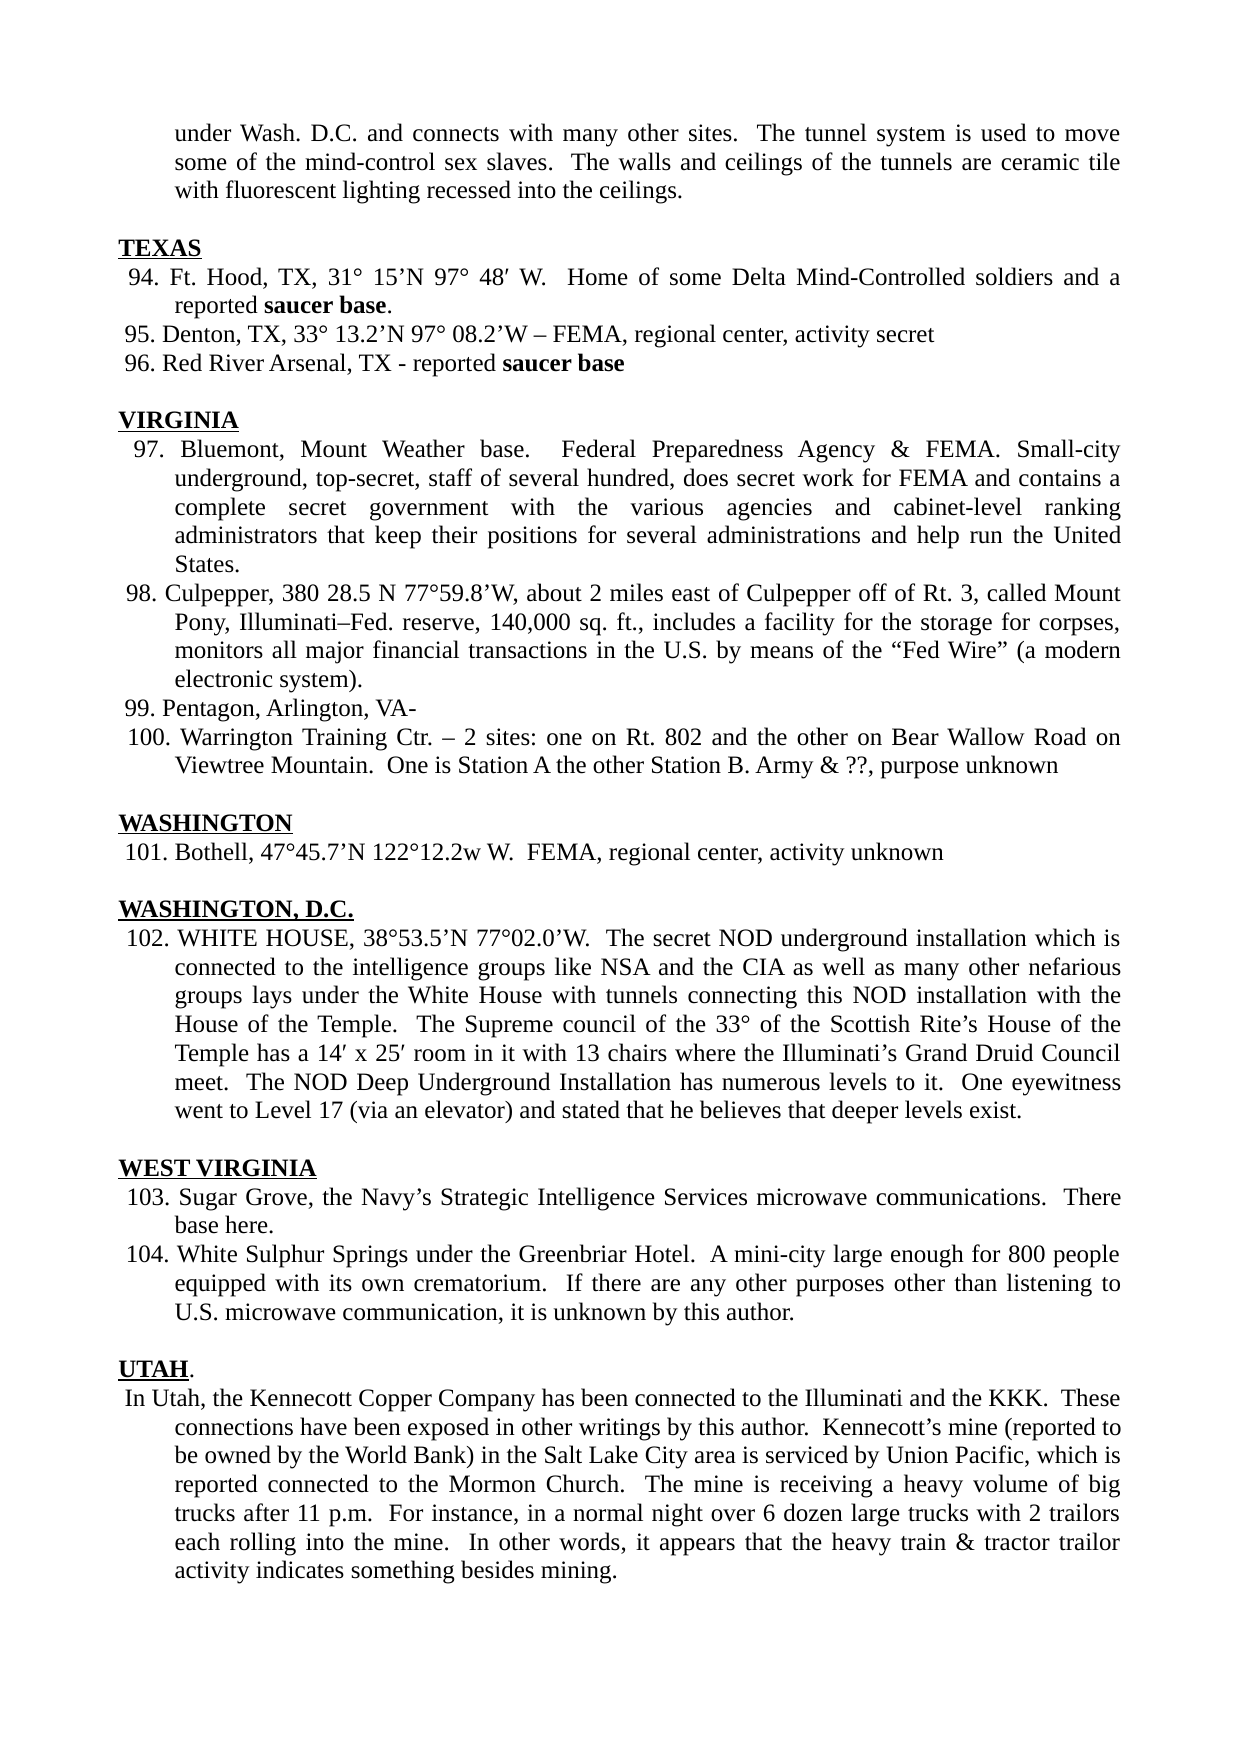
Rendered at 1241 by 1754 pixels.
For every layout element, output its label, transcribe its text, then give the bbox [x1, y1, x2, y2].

text VIRGINIA [118, 406, 1122, 434]
text 96. Red River Arsenal, TX - reported saucer base [118, 348, 1122, 377]
text 102. WHITE HOUSE, 38°53.5’N 77°02.0’W. The secret NOD underground installation which is connected to the intelligence groups like NSA and the CIA as well as many other nefarious groups lays under the White House with tunnels connecting this NOD installation with the House of the Temple. The Supreme council of the 33° of the Scottish Rite’s House of the Temple has a 14′ x 25′ room in it with 13 chairs where the Illuminati’s Grand Druid Council meet. The NOD Deep Underground Installation has numerous levels to it. One eyewitness went to Level 17 (via an elevator) and stated that he believes that deeper levels exist. [118, 923, 1122, 1124]
text WASHINGTON [118, 808, 1122, 837]
text 101. Bothell, 47°45.7’N 122°12.2w W. FEMA, regional center, activity unknown [118, 837, 1122, 866]
text UTAH. [118, 1354, 1122, 1383]
text WEST VIRGINIA [118, 1153, 1122, 1182]
text 103. Sugar Grove, the Navy’s Strategic Intelligence Services microwave communications. There base here. [118, 1182, 1122, 1239]
text under Wash. D.C. and connects with many other sites. The tunnel system is used to move some of the mind-control sex slaves. The walls and ceilings of the tunnels are ceramic tile with fluorescent lighting recessed into the ceilings. [118, 118, 1122, 204]
text 104. White Sulphur Springs under the Greenbriar Hotel. A mini-city large enough for 800 people equipped with its own crematorium. If there are any other purposes other than listening to U.S. microwave communication, it is unknown by this author. [118, 1239, 1122, 1326]
text 94. Ft. Hood, TX, 31° 15’N 97° 48′ W. Home of some Delta Mind-Controlled soldiers and a reported saucer base. [118, 262, 1122, 319]
text 97. Bluemont, Mount Weather base. Federal Preparedness Agency & FEMA. Small-city underground, top-secret, staff of several hundred, does secret work for FEMA and contains a complete secret government with the various agencies and cabinet-level ranking administrators that keep their positions for several administrations and help run the United States. [118, 434, 1122, 578]
text In Utah, the Kennecott Copper Company has been connected to the Illuminati and the KKK. These connections have been exposed in other writings by this author. Kennecott’s mine (reported to be owned by the World Bank) in the Salt Lake City area is serviced by Union Pacific, which is reported connected to the Mormon Church. The mine is receiving a heavy volume of big trucks after 11 p.m. For instance, in a normal night over 6 dozen large trucks with 2 trailors each rolling into the mine. In other words, it appears that the heavy train & tractor trailor activity indicates something besides mining. [118, 1383, 1122, 1584]
text 100. Warrington Training Ctr. – 2 sites: one on Rt. 802 and the other on Bear Wallow Road on Viewtree Mountain. One is Station A the other Station B. Army & ??, purpose unknown [118, 722, 1122, 779]
text 95. Denton, TX, 33° 13.2’N 97° 08.2’W – FEMA, regional center, activity secret [118, 319, 1122, 348]
text WASHINGTON, D.C. [118, 894, 1122, 923]
text 99. Pentagon, Arlington, VA- [118, 693, 1122, 722]
text 98. Culpepper, 380 28.5 N 77°59.8’W, about 2 miles east of Culpepper off of Rt. 3, called Mount Pony, Illuminati–Fed. reserve, 140,000 sq. ft., includes a facility for the storage for corpses, monitors all major financial transactions in the U.S. by means of the “Fed Wire” (a modern electronic system). [118, 578, 1122, 693]
text TEXAS [118, 233, 1122, 262]
